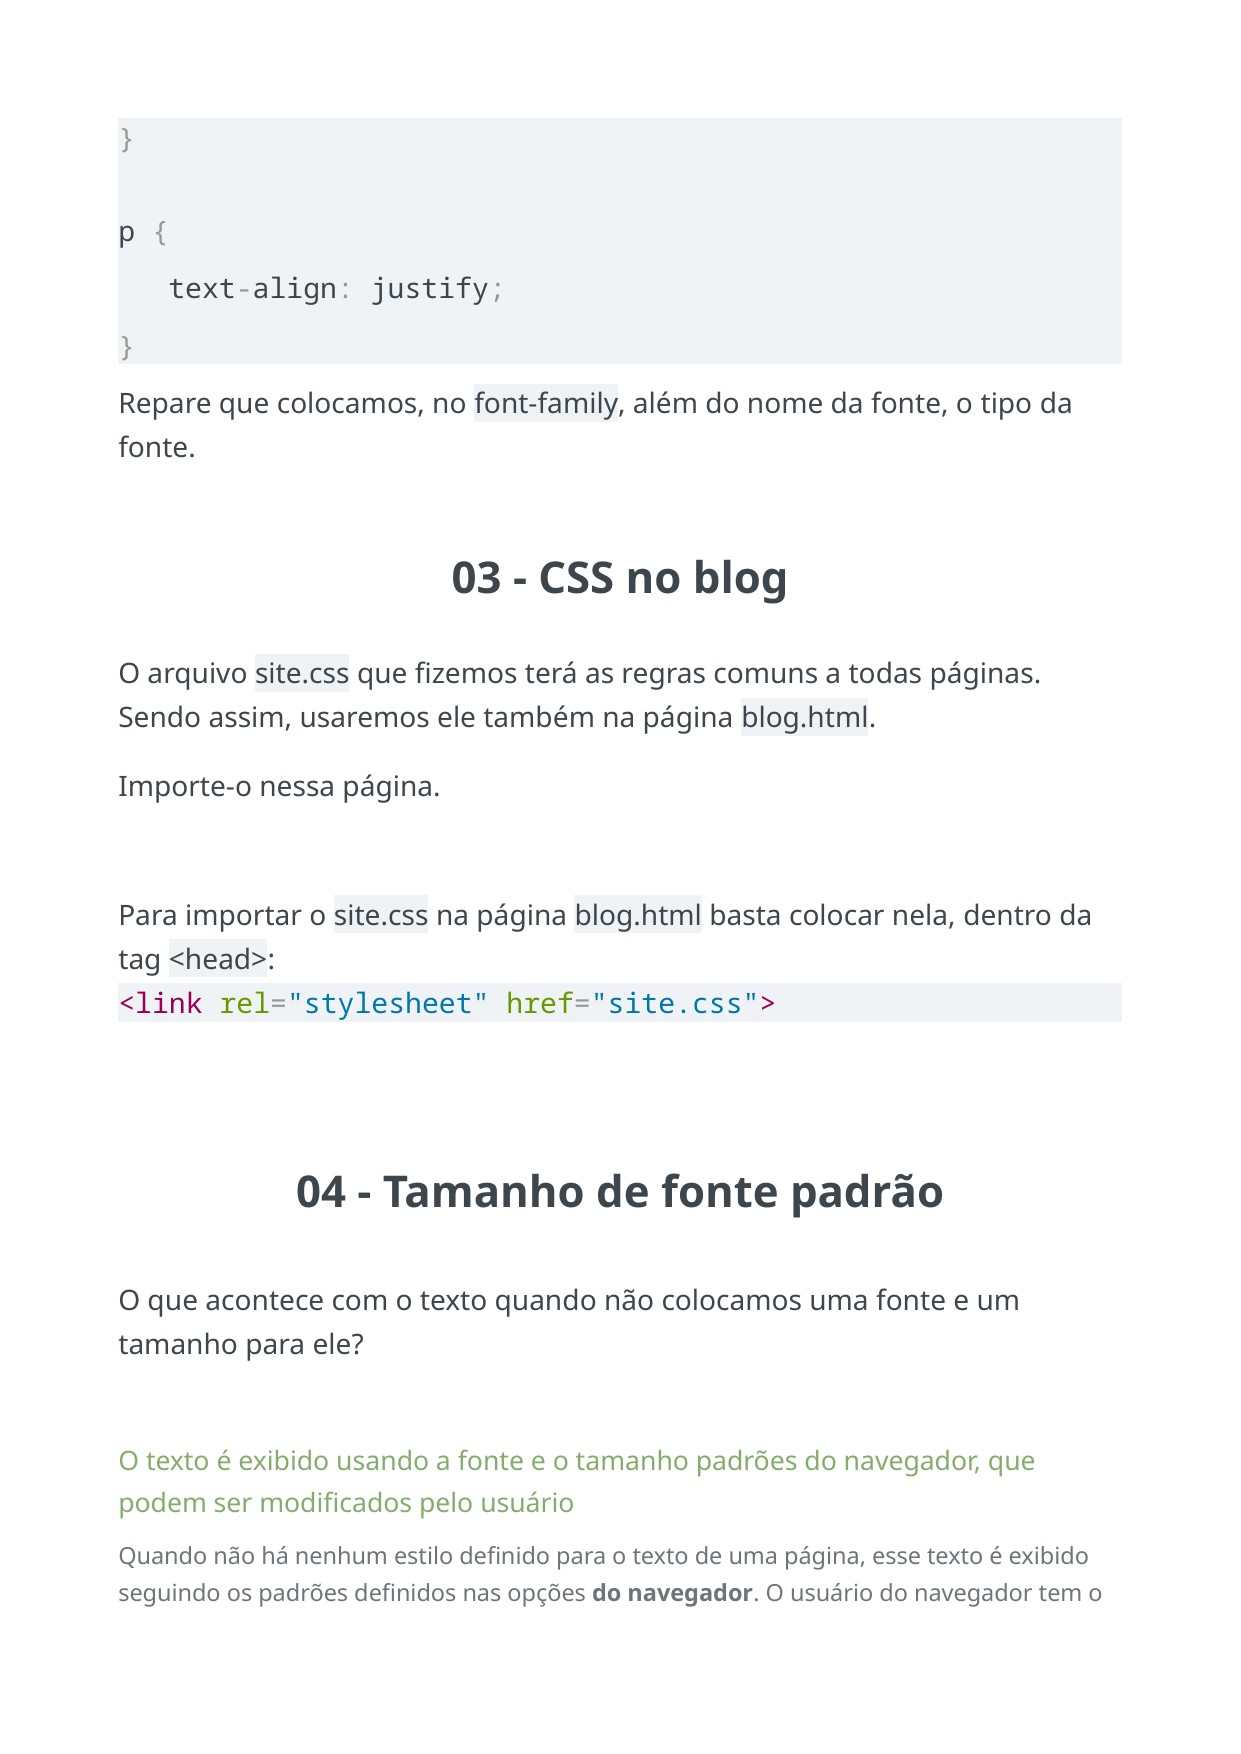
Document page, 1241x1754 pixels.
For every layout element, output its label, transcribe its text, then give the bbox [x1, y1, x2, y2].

text O que acontece com o texto quando não colocamos uma fonte e um tamanho para ele? [118, 1281, 1122, 1363]
text text-align: justify; [118, 268, 1122, 307]
text Importe-o nessa página. [118, 756, 1122, 805]
text p { [118, 211, 1122, 249]
text <link rel="stylesheet" href="site.css"> [118, 983, 1122, 1022]
text O arquivo site.css que fizemos terá as regras comuns a todas páginas. Sendo assim, usaremos ele também na página blog.html. [118, 619, 1122, 736]
subtitle 04 - Tamanho de fonte padrão [118, 1161, 1122, 1221]
text Quando não há nenhum estilo definido para o texto de uma página, esse texto é exibido seguindo os padrões definidos nas opções do navegador. O usuário do navegador tem o [118, 1540, 1122, 1608]
text Repare que colocamos, no font-family, além do nome da fonte, o tipo da fonte. [118, 383, 1122, 466]
subtitle 03 - CSS no blog [118, 547, 1122, 607]
text } [118, 118, 1122, 156]
text O texto é exibido usando a fonte e o tamanho padrões do navegador, que podem ser modificados pelo usuário [118, 1442, 1122, 1520]
text } [118, 326, 1122, 364]
text Para importar o site.css na página blog.html basta colocar nela, dentro da tag <head>: [118, 895, 1122, 977]
